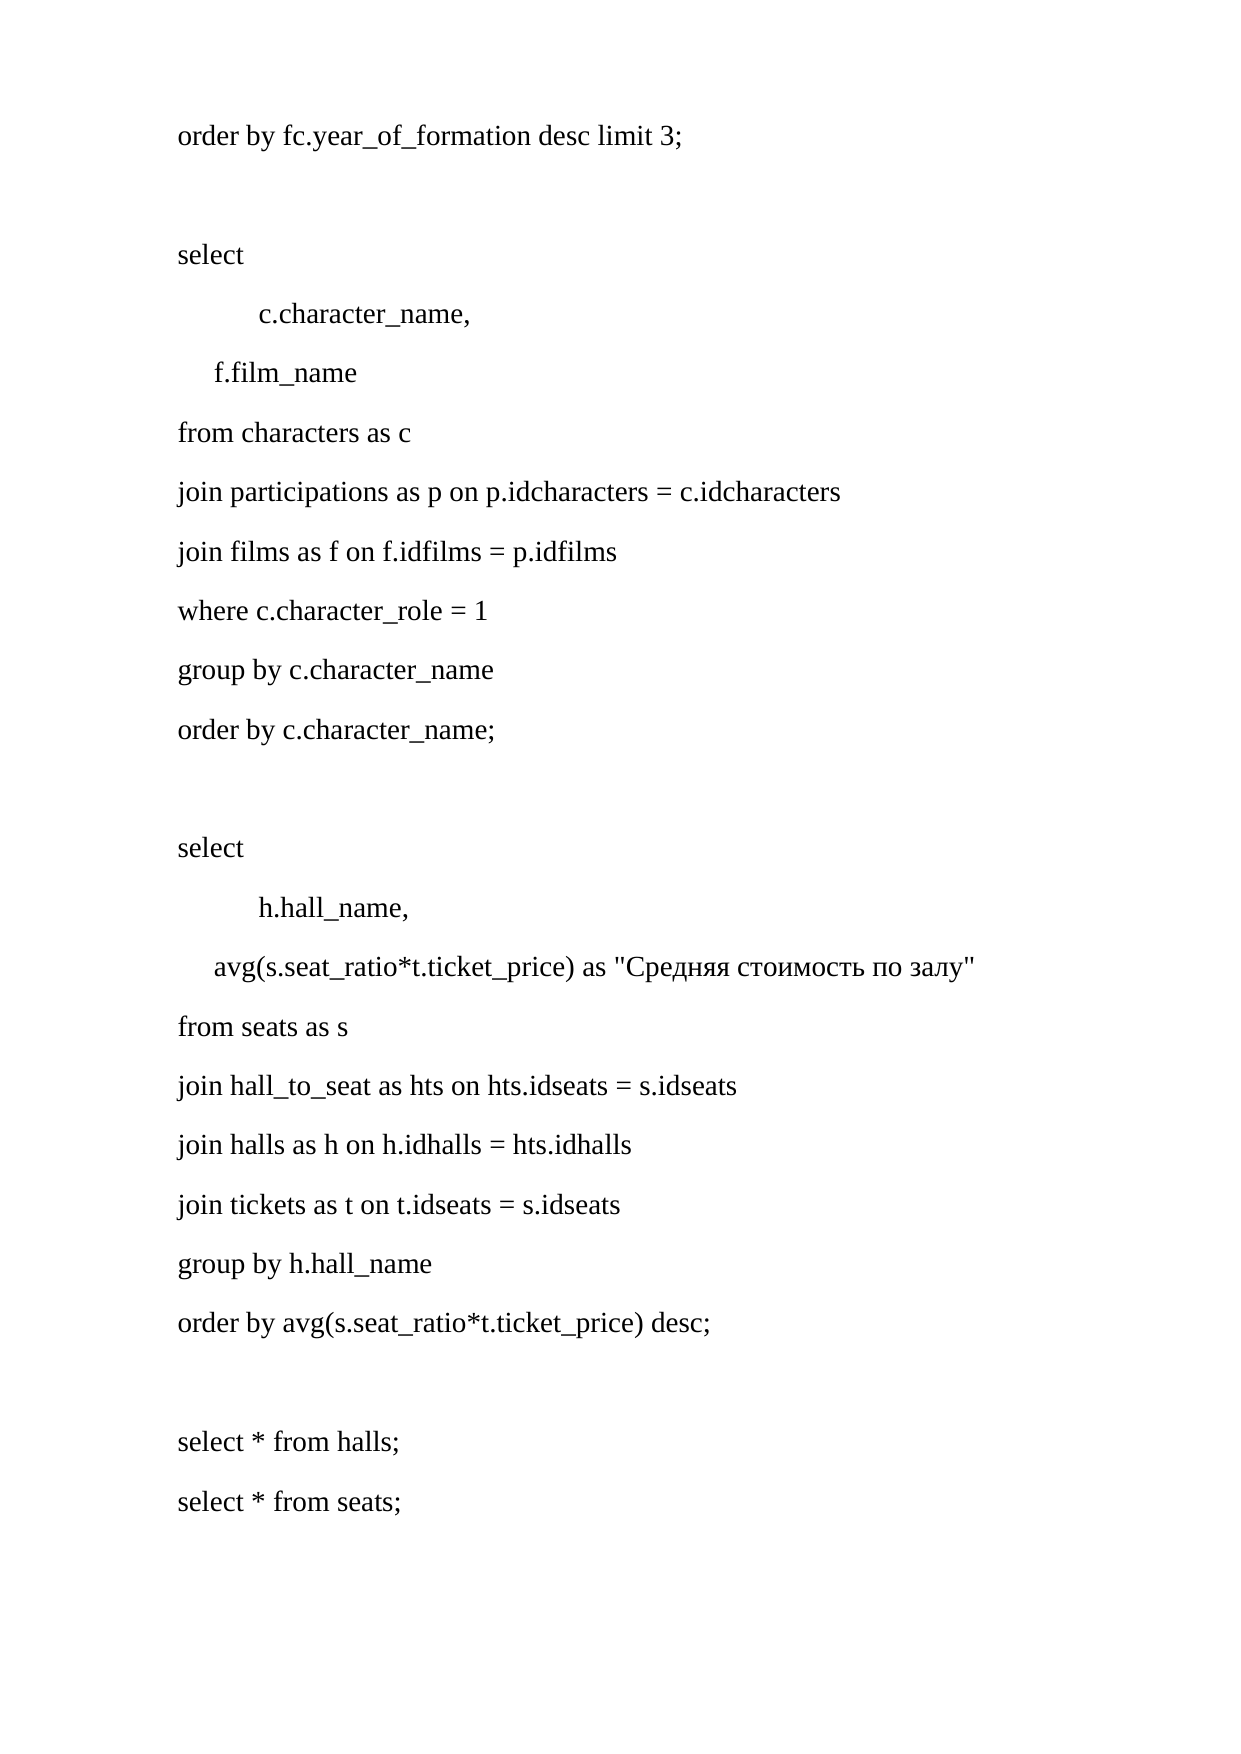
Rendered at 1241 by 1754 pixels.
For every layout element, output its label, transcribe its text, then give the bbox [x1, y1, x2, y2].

text f.film_name [177, 356, 1152, 389]
text select * from halls; [177, 1424, 1152, 1458]
text select * from seats; [177, 1484, 1152, 1517]
text group by h.hall_name [177, 1246, 1152, 1280]
text order by avg(s.seat_ratio*t.ticket_price) desc; [177, 1306, 1152, 1339]
text select [177, 831, 1152, 864]
text h.hall_name, [177, 890, 1152, 923]
text from characters as c [177, 415, 1152, 448]
text join hall_to_seat as hts on hts.idseats = s.idseats [177, 1068, 1152, 1102]
text order by c.character_name; [177, 712, 1152, 745]
text order by fc.year_of_formation desc limit 3; [177, 118, 1152, 152]
text group by c.character_name [177, 652, 1152, 686]
text join tickets as t on t.idseats = s.idseats [177, 1187, 1152, 1220]
text c.character_name, [177, 296, 1152, 330]
text where c.character_role = 1 [177, 593, 1152, 627]
text join halls as h on h.idhalls = hts.idhalls [177, 1127, 1152, 1161]
text from seats as s [177, 1009, 1152, 1042]
text avg(s.seat_ratio*t.ticket_price) as "Средняя стоимость по залу" [177, 949, 1152, 983]
text select [177, 237, 1152, 270]
text join films as f on f.idfilms = p.idfilms [177, 534, 1152, 567]
text join participations as p on p.idcharacters = c.idcharacters [177, 474, 1152, 508]
